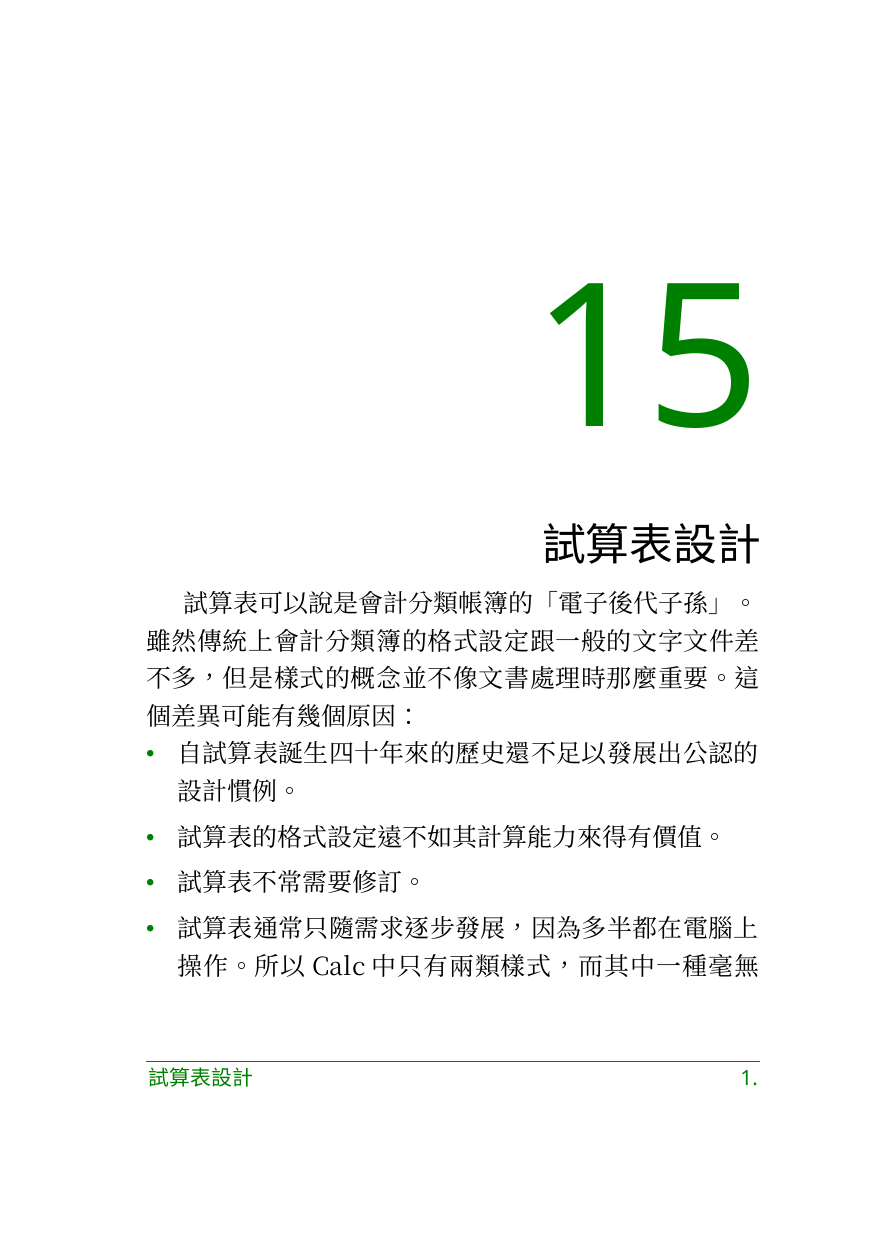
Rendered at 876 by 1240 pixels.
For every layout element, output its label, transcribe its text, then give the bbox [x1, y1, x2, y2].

list 自試算表誕生四十年來的歷史還不足以發展出公認的設計慣例。 [146, 733, 760, 808]
subtitle 試算表設計 [146, 510, 760, 573]
list 試算表不常需要修訂。 [146, 862, 760, 899]
text 15 [146, 212, 760, 485]
list 試算表的格式設定遠不如其計算能力來得有價值。 [146, 816, 760, 853]
list 試算表通常只隨需求逐步發展，因為多半都在電腦上操作。所以Calc中只有兩類樣式，而其中一種毫無 [146, 908, 760, 983]
text 試算表可以說是會計分類帳簿的「電子後代子孫」。雖然傳統上會計分類簿的格式設定跟一般的文字文件差不多，但是樣式的概念並不像文書處理時那麼重要。這個差異可能有幾個原因： [146, 583, 760, 733]
